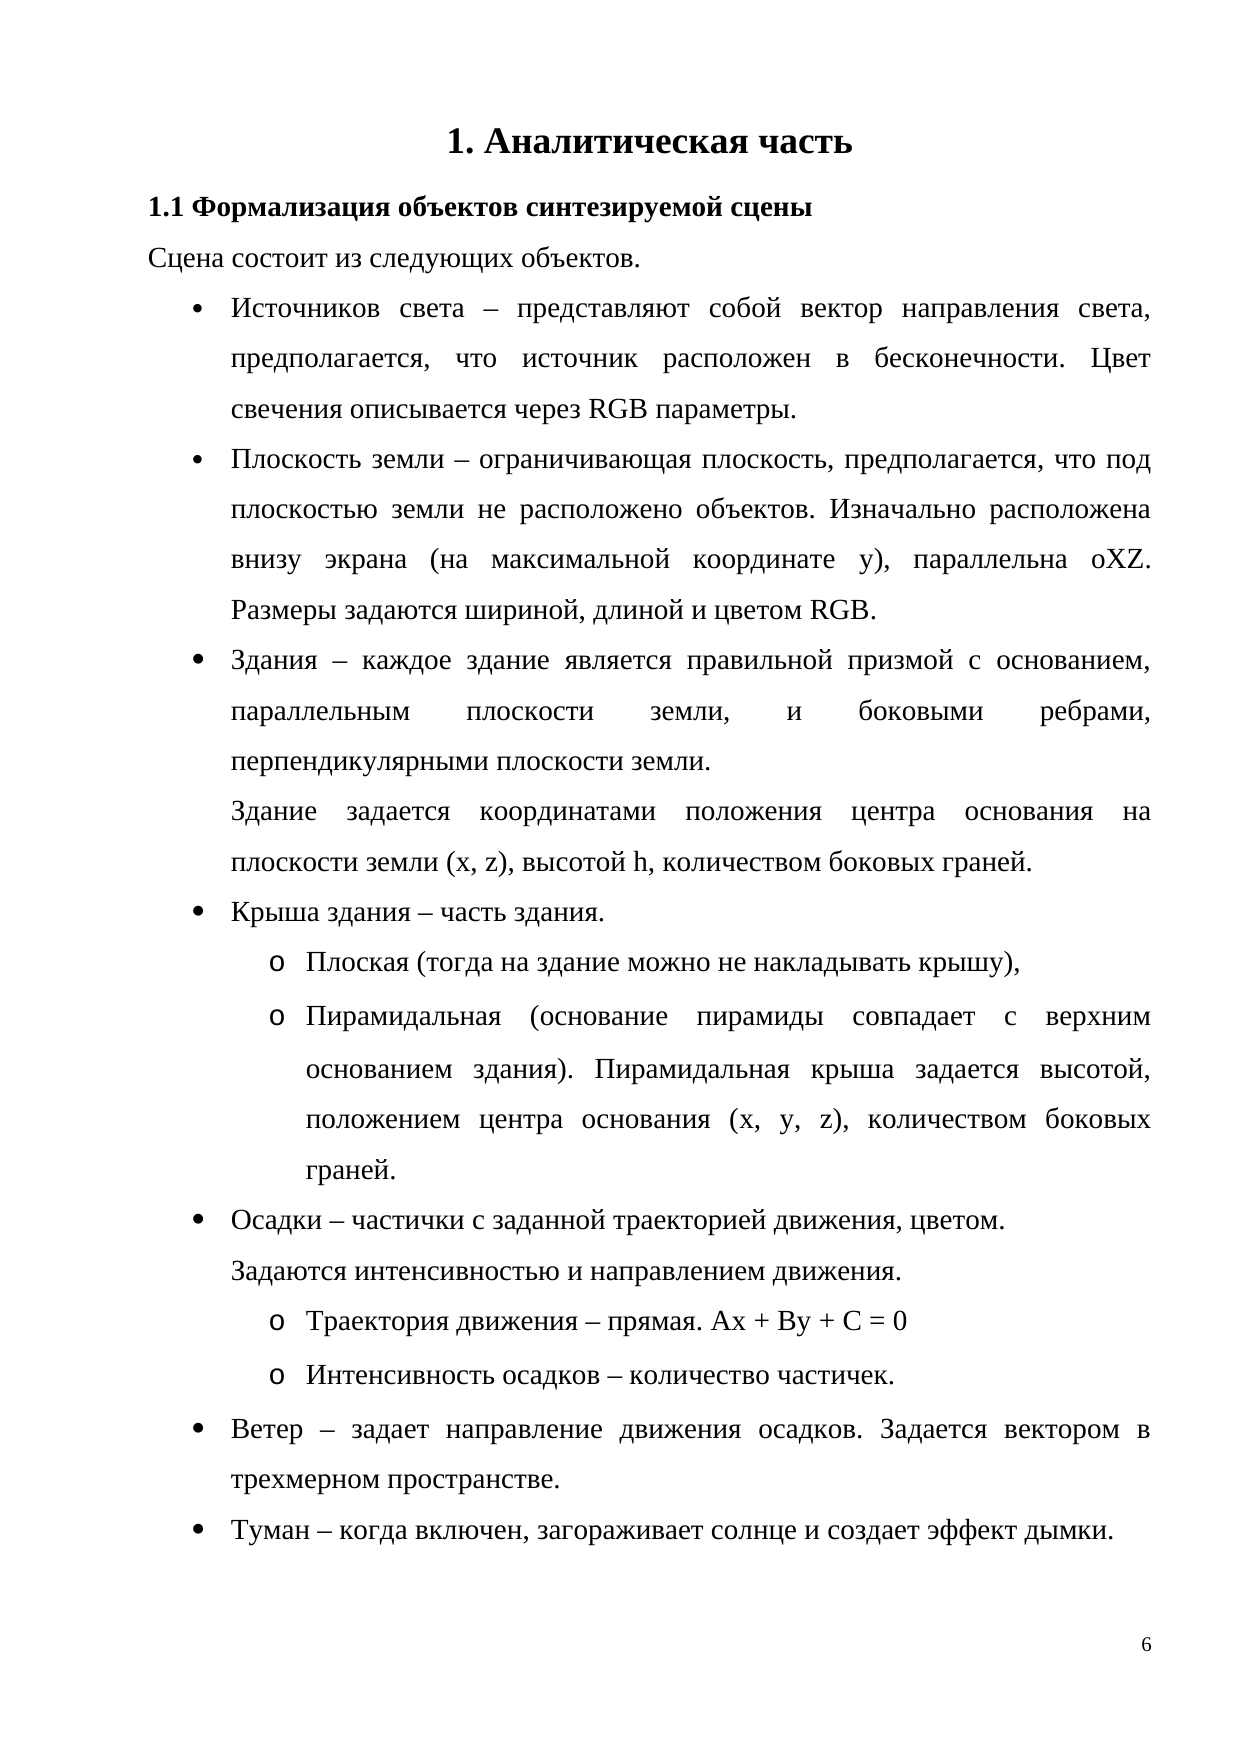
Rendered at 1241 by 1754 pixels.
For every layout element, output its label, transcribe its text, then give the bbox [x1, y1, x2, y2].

list Крыша здания – часть здания. [193, 894, 1152, 928]
list Источников света – представляют собой вектор направления света, предполагается, что источник расположен в бесконечности. Цвет свечения описывается через RGB параметры. [193, 290, 1152, 424]
text Здание задается координатами положения центра основания на плоскости земли (x, z), высотой h, количеством боковых граней. [231, 793, 1152, 877]
subtitle 1. Аналитическая часть [148, 118, 1152, 161]
list Ветер – задает направление движения осадков. Задается вектором в трехмерном пространстве. [193, 1411, 1152, 1495]
subtitle 1.1 Формализация объектов синтезируемой сцены [148, 189, 1152, 223]
list Плоскость земли – ограничивающая плоскость, предполагается, что под плоскостью земли не расположено объектов. Изначально расположена внизу экрана (на максимальной координате y), параллельна oXZ. Размеры задаются шириной, длиной и цветом RGB. [193, 441, 1152, 626]
text Сцена состоит из следующих объектов. [148, 240, 1152, 273]
text Задаются интенсивностью и направлением движения. [231, 1253, 1152, 1286]
list Осадки – частички с заданной траекторией движения, цветом. [193, 1202, 1152, 1236]
list Плоская (тогда на здание можно не накладывать крышу), [268, 944, 1152, 980]
list Здания – каждое здание является правильной призмой с основанием, параллельным плоскости земли, и боковыми ребрами, перпендикулярными плоскости земли. [193, 642, 1152, 777]
list Туман – когда включен, загораживает солнце и создает эффект дымки. [193, 1512, 1152, 1545]
list Траектория движения – прямая. Ax + By + C = 0 [268, 1303, 1152, 1339]
list Пирамидальная (основание пирамиды совпадает с верхним основанием здания). Пирамидальная крыша задается высотой, положением центра основания (x, y, z), количеством боковых граней. [268, 998, 1152, 1185]
list Интенсивность осадков – количество частичек. [268, 1357, 1152, 1393]
